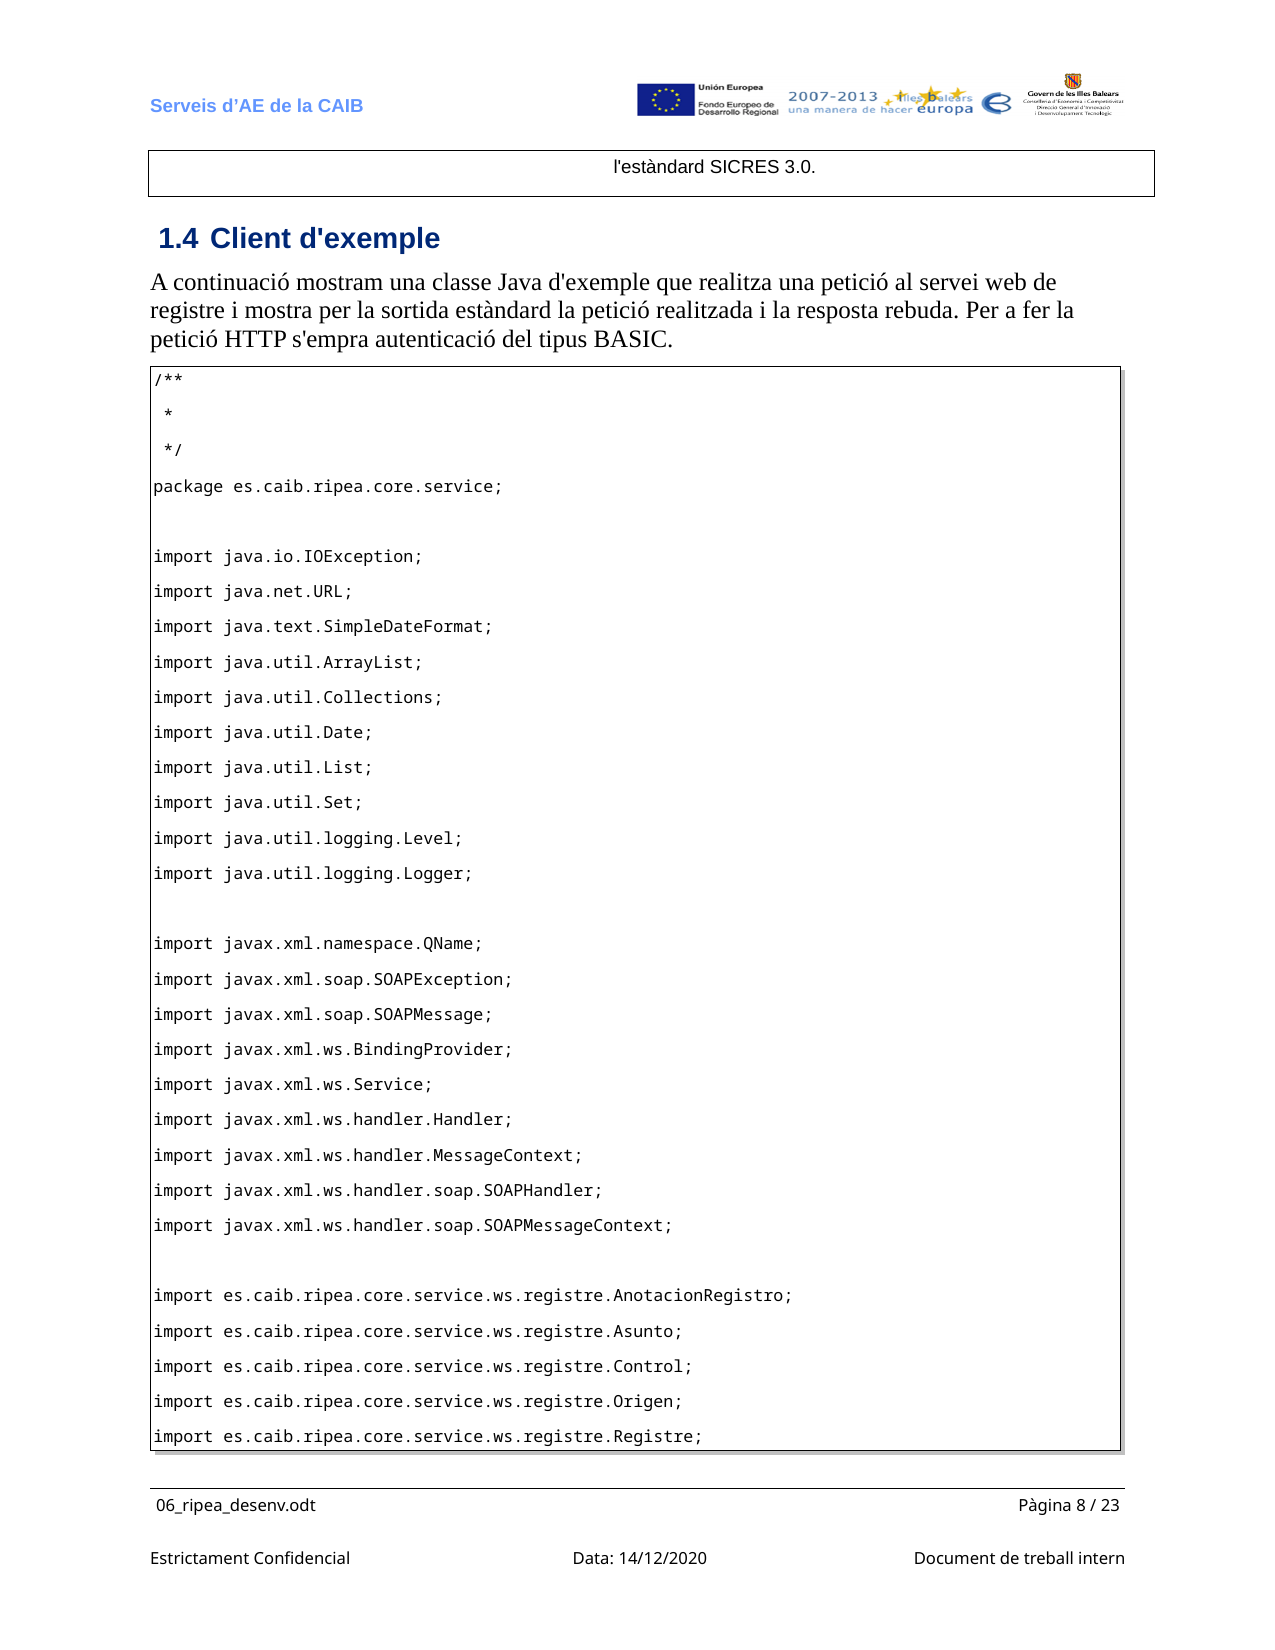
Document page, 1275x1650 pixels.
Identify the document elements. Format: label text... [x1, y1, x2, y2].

text */ [151, 436, 1120, 462]
text import es.caib.ripea.core.service.ws.registre.Control; [151, 1351, 1120, 1377]
text /** [151, 367, 1120, 391]
text import javax.xml.ws.handler.soap.SOAPMessageContext; [151, 1211, 1120, 1236]
text import java.util.ArrayList; [151, 647, 1120, 673]
text import java.text.SimpleDateFormat; [151, 612, 1120, 638]
text import javax.xml.ws.Service; [151, 1070, 1120, 1095]
text import javax.xml.ws.handler.Handler; [151, 1105, 1120, 1131]
picture [636, 73, 1125, 116]
text import es.caib.ripea.core.service.ws.registre.AnotacionRegistro; [151, 1281, 1120, 1307]
text import java.util.Set; [151, 788, 1120, 814]
table_cell [149, 151, 607, 196]
table_cell l'estàndard SICRES 3.0. [608, 151, 1154, 196]
text import es.caib.ripea.core.service.ws.registre.Asunto; [151, 1316, 1120, 1342]
text import java.io.IOException; [151, 542, 1120, 567]
text import es.caib.ripea.core.service.ws.registre.Origen; [151, 1387, 1120, 1412]
text import java.util.Collections; [151, 682, 1120, 708]
text import java.net.URL; [151, 577, 1120, 602]
text import javax.xml.ws.BindingProvider; [151, 1034, 1120, 1060]
text * [151, 401, 1120, 426]
text import java.util.Date; [151, 718, 1120, 743]
subtitle Client d'exemple [150, 221, 1125, 254]
text import java.util.logging.Logger; [151, 858, 1120, 884]
text import javax.xml.soap.SOAPMessage; [151, 999, 1120, 1025]
text import java.util.List; [151, 753, 1120, 778]
text import javax.xml.namespace.QName; [151, 929, 1120, 954]
text A continuació mostram una classe Java d'exemple que realitza una petició al servei web de registre i mostra per la sortida estàndard la petició realitzada i la resposta rebuda. Per a fer la petició HTTP s'empra autenticació del tipus BASIC. [150, 267, 1125, 353]
text import es.caib.ripea.core.service.ws.registre.Registre; [151, 1422, 1120, 1450]
text package es.caib.ripea.core.service; [151, 471, 1120, 497]
text import javax.xml.ws.handler.soap.SOAPHandler; [151, 1175, 1120, 1201]
text import java.util.logging.Level; [151, 823, 1120, 849]
text import javax.xml.soap.SOAPException; [151, 964, 1120, 990]
text import javax.xml.ws.handler.MessageContext; [151, 1140, 1120, 1166]
